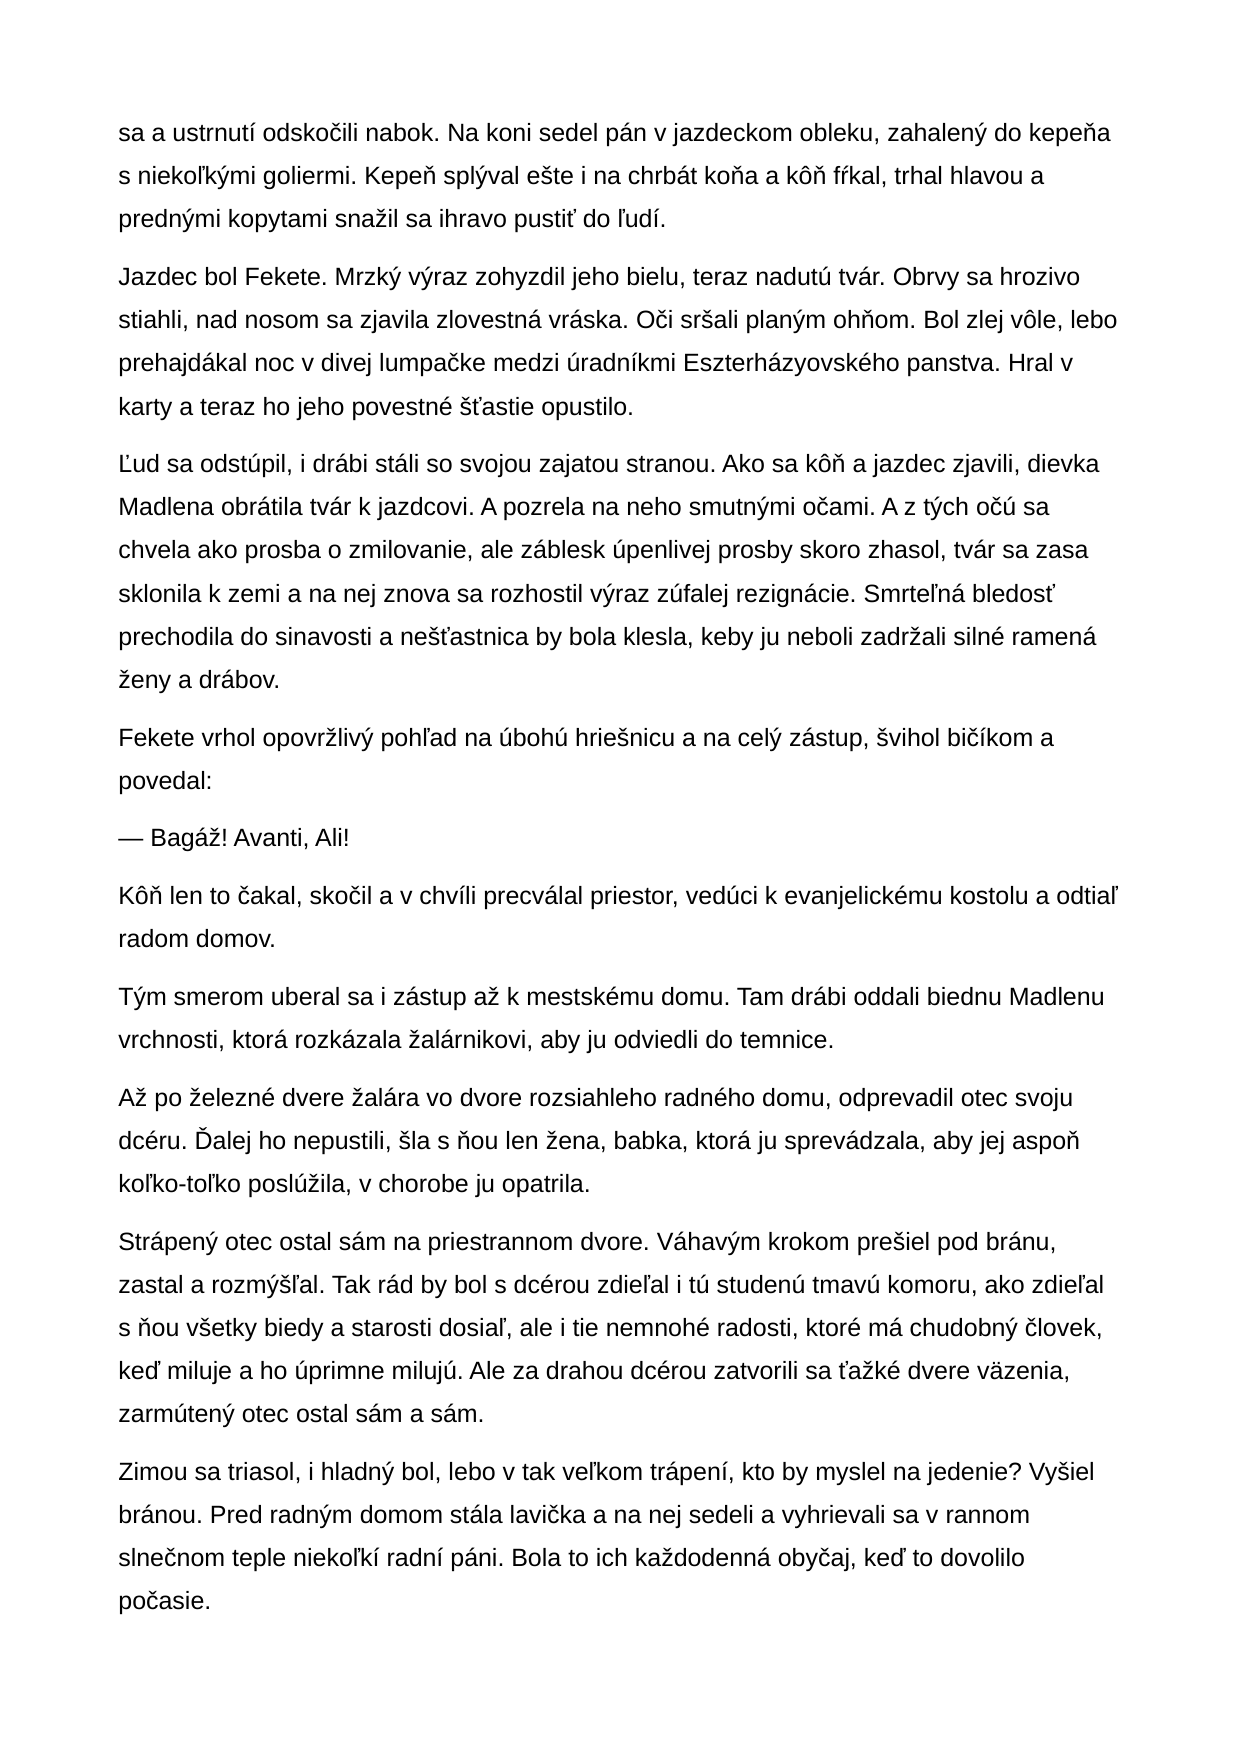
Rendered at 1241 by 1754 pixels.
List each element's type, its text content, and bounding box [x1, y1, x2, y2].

text Jazdec bol Fekete. Mrzký výraz zohyzdil jeho bielu, teraz nadutú tvár. Obrvy sa hrozivo stiahli, nad nosom sa zjavila zlovestná vráska. Oči sršali planým ohňom. Bol zlej vôle, lebo prehajdákal noc v divej lumpačke medzi úradníkmi Eszterházyovského panstva. Hral v karty a teraz ho jeho povestné šťastie opustilo. [118, 262, 1122, 420]
text — Bagáž! Avanti, Ali! [118, 823, 1122, 852]
text sa a ustrnutí odskočili nabok. Na koni sedel pán v jazdeckom obleku, zahalený do kepeňa s niekoľkými goliermi. Kepeň splýval ešte i na chrbát koňa a kôň fŕkal, trhal hlavou a prednými kopytami snažil sa ihravo pustiť do ľudí. [118, 118, 1122, 233]
text Strápený otec ostal sám na priestrannom dvore. Váhavým krokom prešiel pod bránu, zastal a rozmýšľal. Tak rád by bol s dcérou zdieľal i tú studenú tmavú komoru, ako zdieľal s ňou všetky biedy a starosti dosiaľ, ale i tie nemnohé radosti, ktoré má chudobný človek, keď miluje a ho úprimne milujú. Ale za drahou dcérou zatvorili sa ťažké dvere väzenia, zarmútený otec ostal sám a sám. [118, 1227, 1122, 1428]
text Ľud sa odstúpil, i drábi stáli so svojou zajatou stranou. Ako sa kôň a jazdec zjavili, dievka Madlena obrátila tvár k jazdcovi. A pozrela na neho smutnými očami. A z tých očú sa chvela ako prosba o zmilovanie, ale záblesk úpenlivej prosby skoro zhasol, tvár sa zasa sklonila k zemi a na nej znova sa rozhostil výraz zúfalej rezignácie. Smrteľná bledosť prechodila do sinavosti a nešťastnica by bola klesla, keby ju neboli zadržali silné ramená ženy a drábov. [118, 449, 1122, 693]
text Až po železné dvere žalára vo dvore rozsiahleho radného domu, odprevadil otec svoju dcéru. Ďalej ho nepustili, šla s ňou len žena, babka, ktorá ju sprevádzala, aby jej aspoň koľko-toľko poslúžila, v chorobe ju opatrila. [118, 1083, 1122, 1198]
text Zimou sa triasol, i hladný bol, lebo v tak veľkom trápení, kto by myslel na jedenie? Vyšiel bránou. Pred radným domom stála lavička a na nej sedeli a vyhrievali sa v rannom slnečnom teple niekoľkí radní páni. Bola to ich každodenná obyčaj, keď to dovolilo počasie. [118, 1457, 1122, 1615]
text Kôň len to čakal, skočil a v chvíli precválal priestor, vedúci k evanjelickému kostolu a odtiaľ radom domov. [118, 881, 1122, 953]
text Tým smerom uberal sa i zástup až k mestskému domu. Tam drábi oddali biednu Madlenu vrchnosti, ktorá rozkázala žalárnikovi, aby ju odviedli do temnice. [118, 982, 1122, 1054]
text Fekete vrhol opovržlivý pohľad na úbohú hriešnicu a na celý zástup, švihol bičíkom a povedal: [118, 722, 1122, 794]
